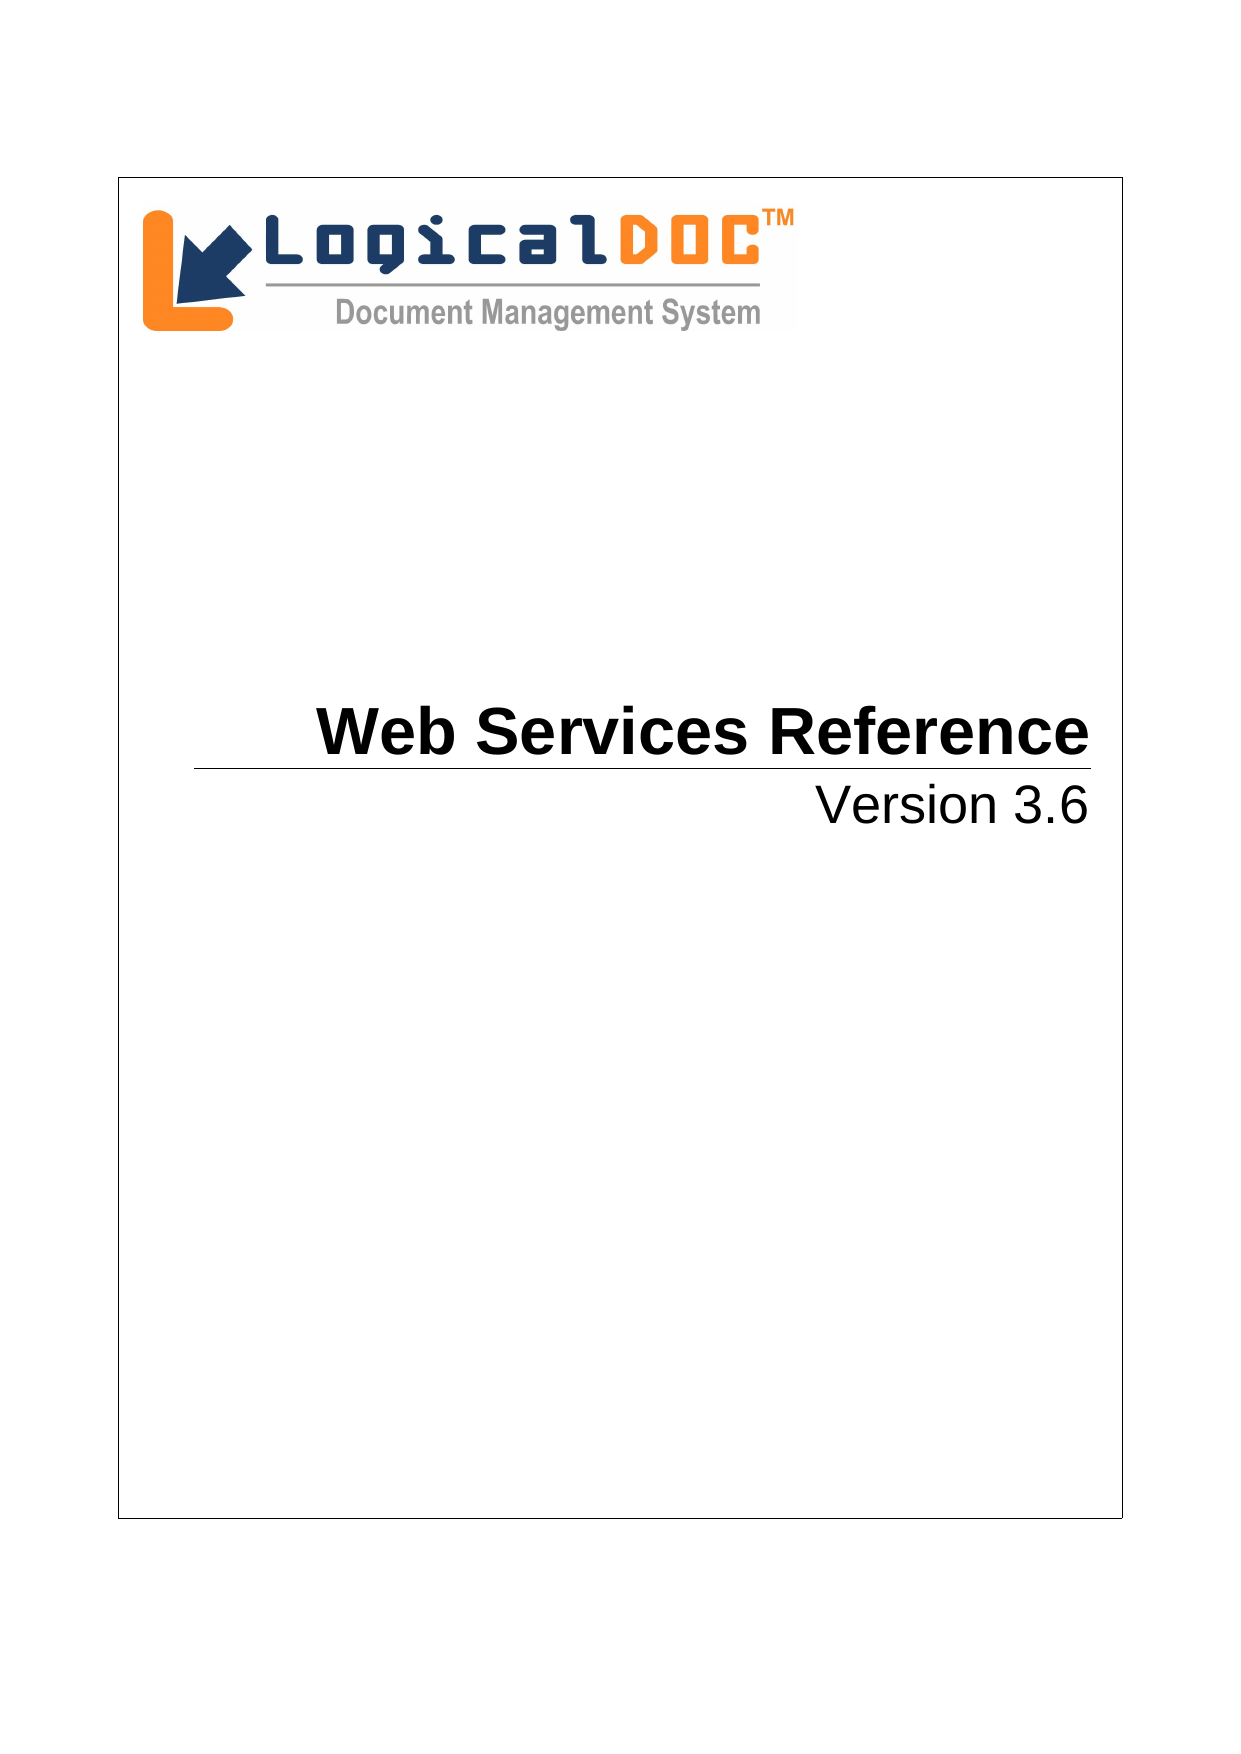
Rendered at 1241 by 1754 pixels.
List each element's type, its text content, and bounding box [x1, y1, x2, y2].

picture [143, 202, 797, 331]
text Version 3.6 [122, 774, 1089, 835]
title Web Services Reference [194, 694, 1091, 768]
